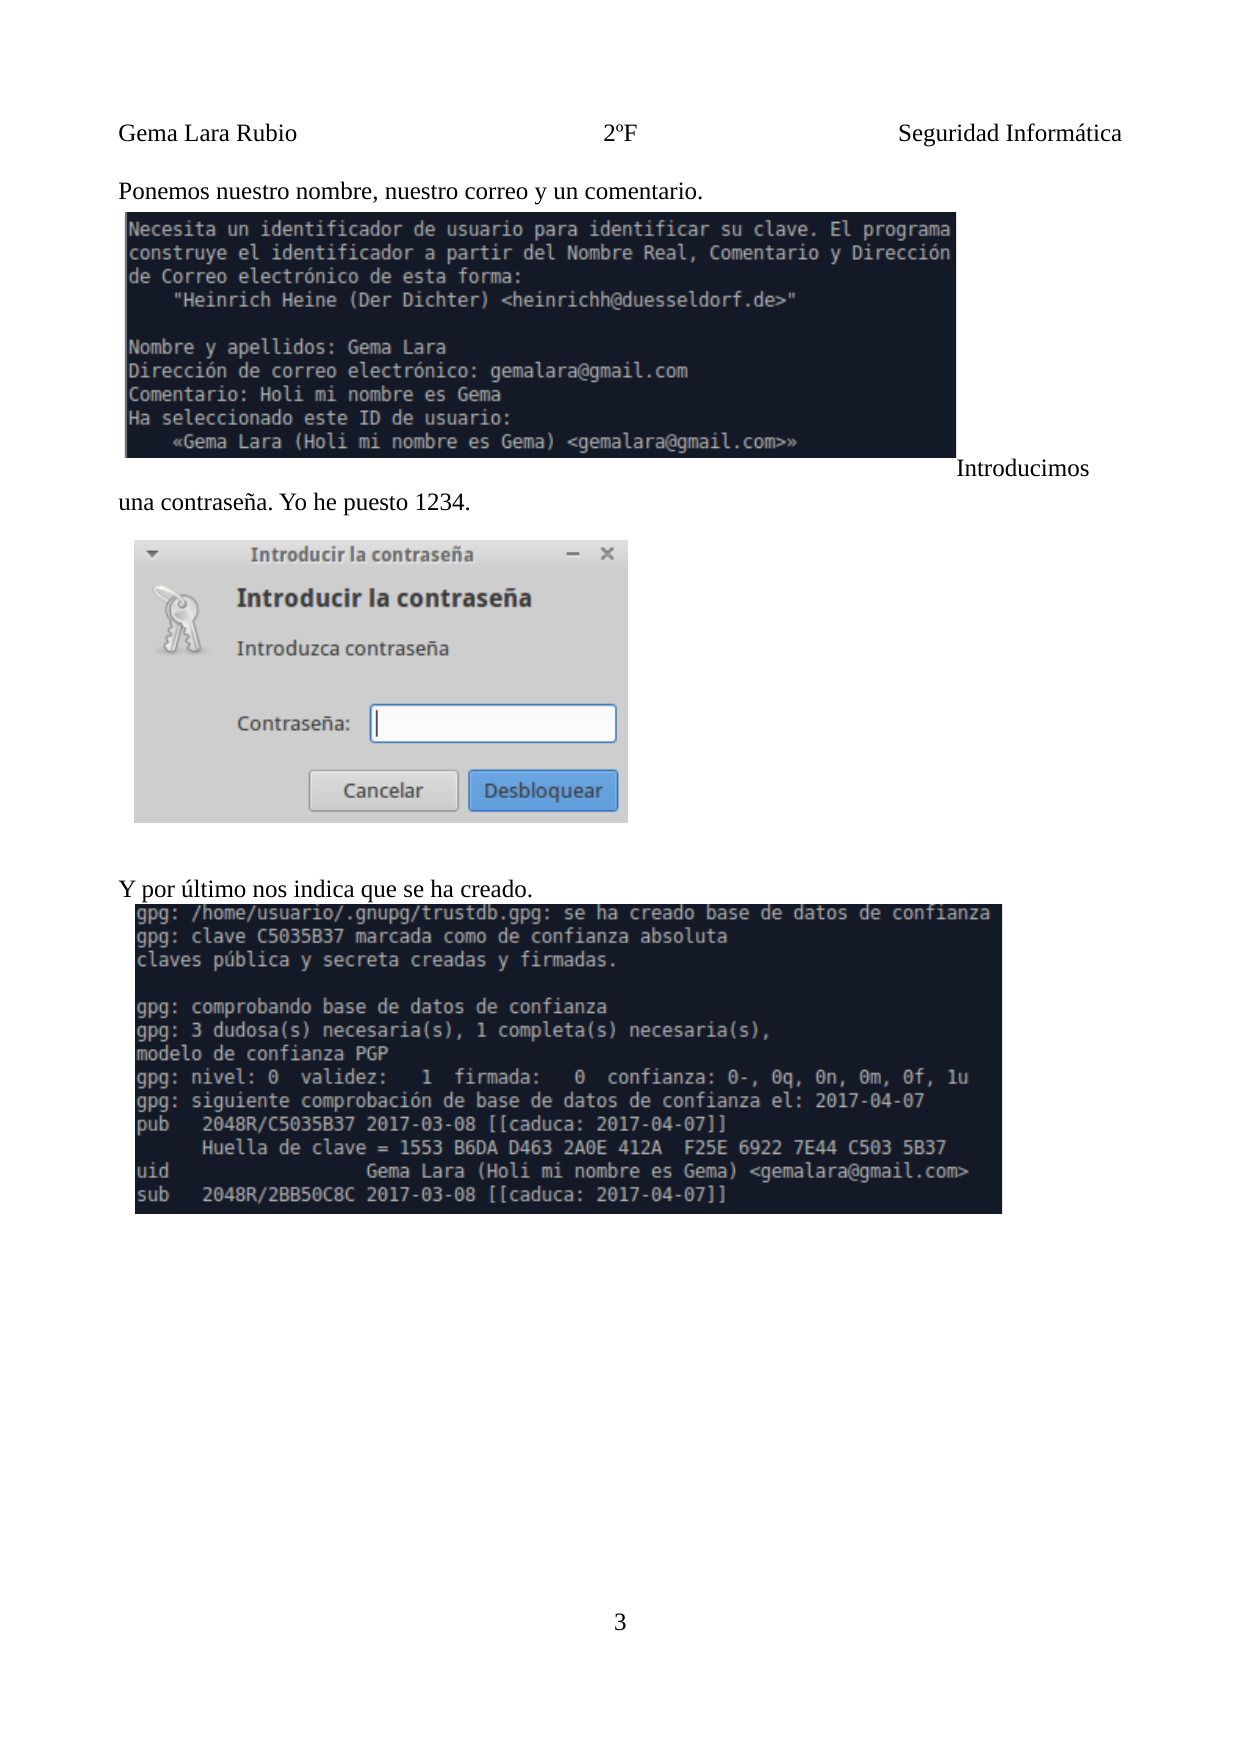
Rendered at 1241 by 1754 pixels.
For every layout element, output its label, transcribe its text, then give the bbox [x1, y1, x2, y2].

text Introducimos una contraseña. Yo he puesto 1234. [118, 453, 1122, 516]
text Y por último nos indica que se ha creado. [118, 874, 1122, 903]
picture [134, 540, 628, 823]
text Ponemos nuestro nombre, nuestro correo y un comentario. [118, 176, 1122, 205]
picture [135, 904, 1003, 1214]
picture [124, 212, 957, 458]
